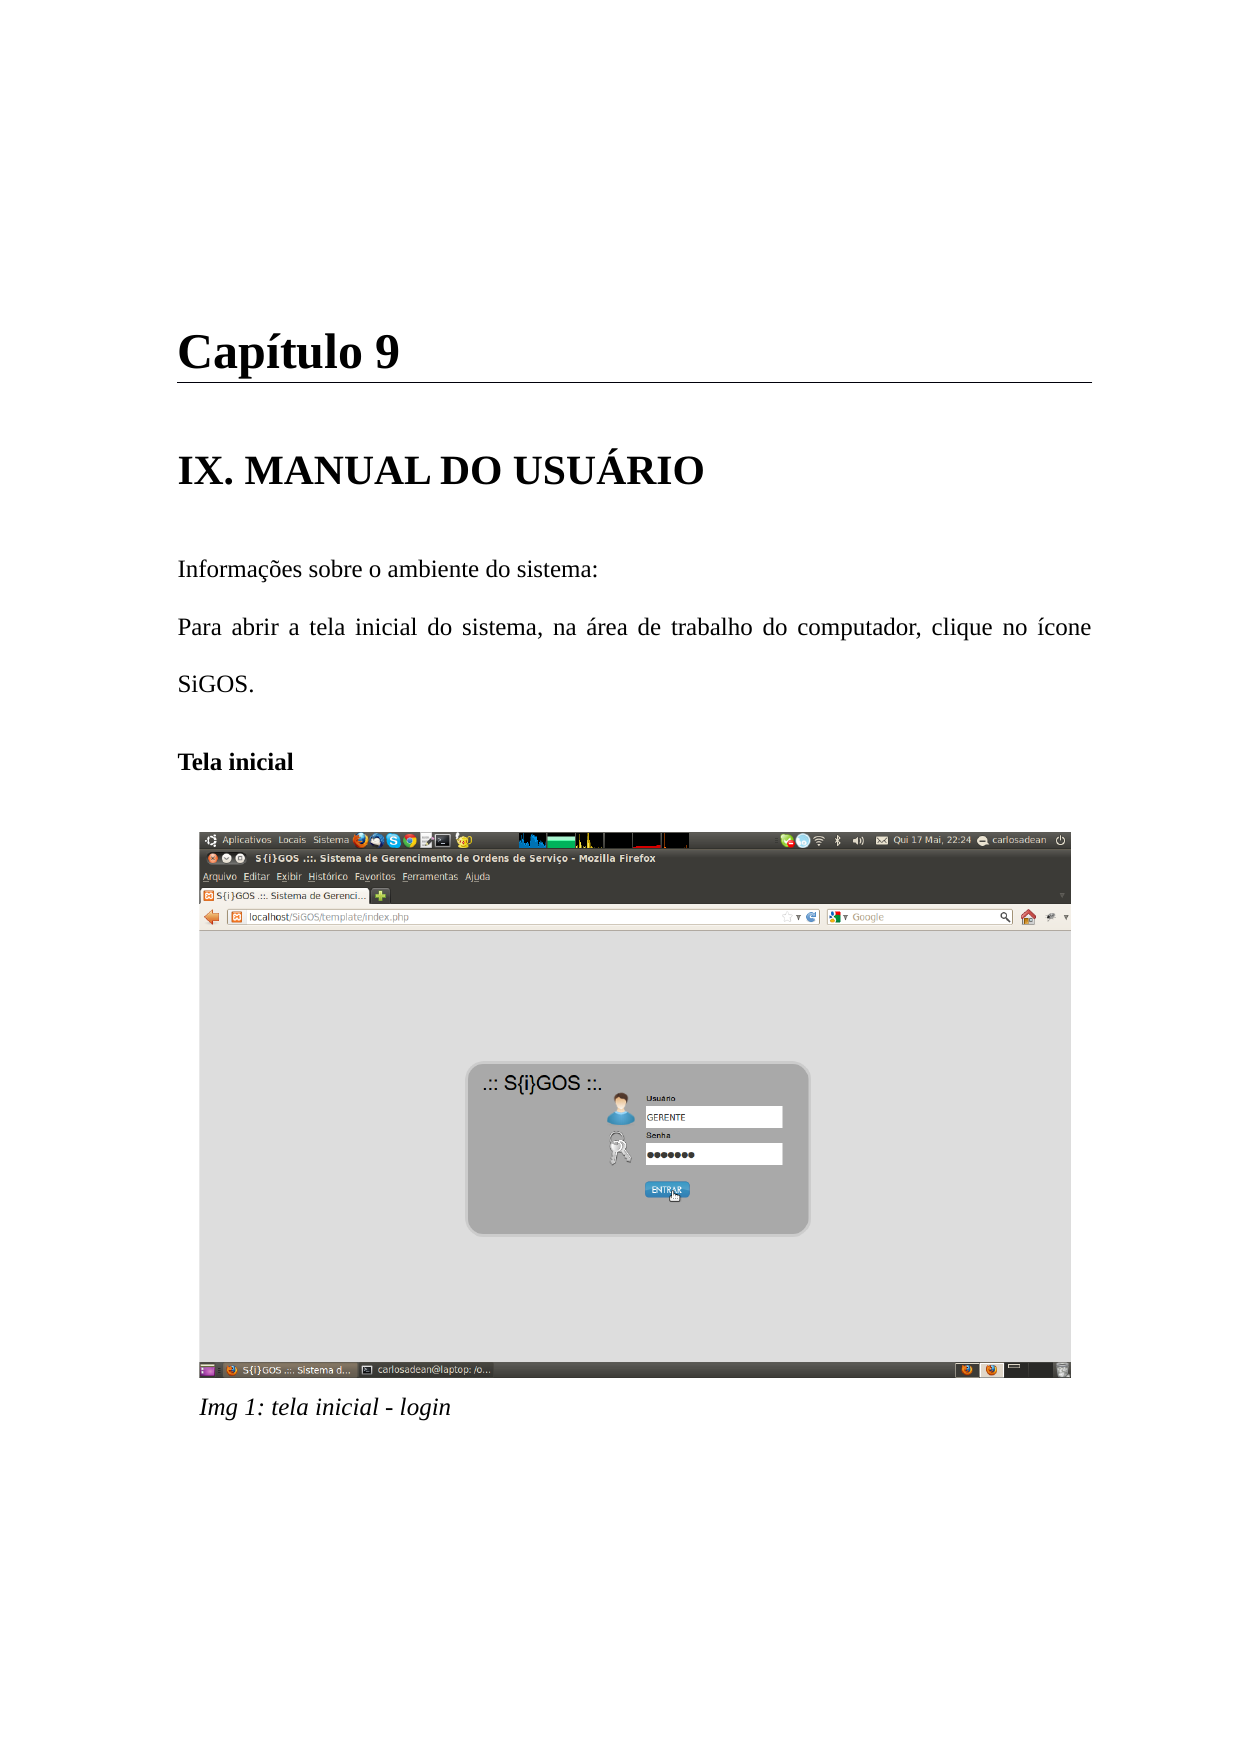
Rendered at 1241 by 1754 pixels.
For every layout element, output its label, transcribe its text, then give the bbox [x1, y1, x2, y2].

subtitle Tela inicial [177, 747, 1092, 776]
text Para abrir a tela inicial do sistema, na área de trabalho do computador, clique no ícone SiGOS. [177, 612, 1092, 698]
text Capítulo 9 [177, 322, 1092, 382]
text Img 1: tela inicial - login [199, 1378, 1071, 1420]
text Informações sobre o ambiente do sistema: [177, 554, 1092, 583]
subtitle IX. manual do usuário [177, 446, 1092, 494]
picture [199, 832, 1071, 1378]
